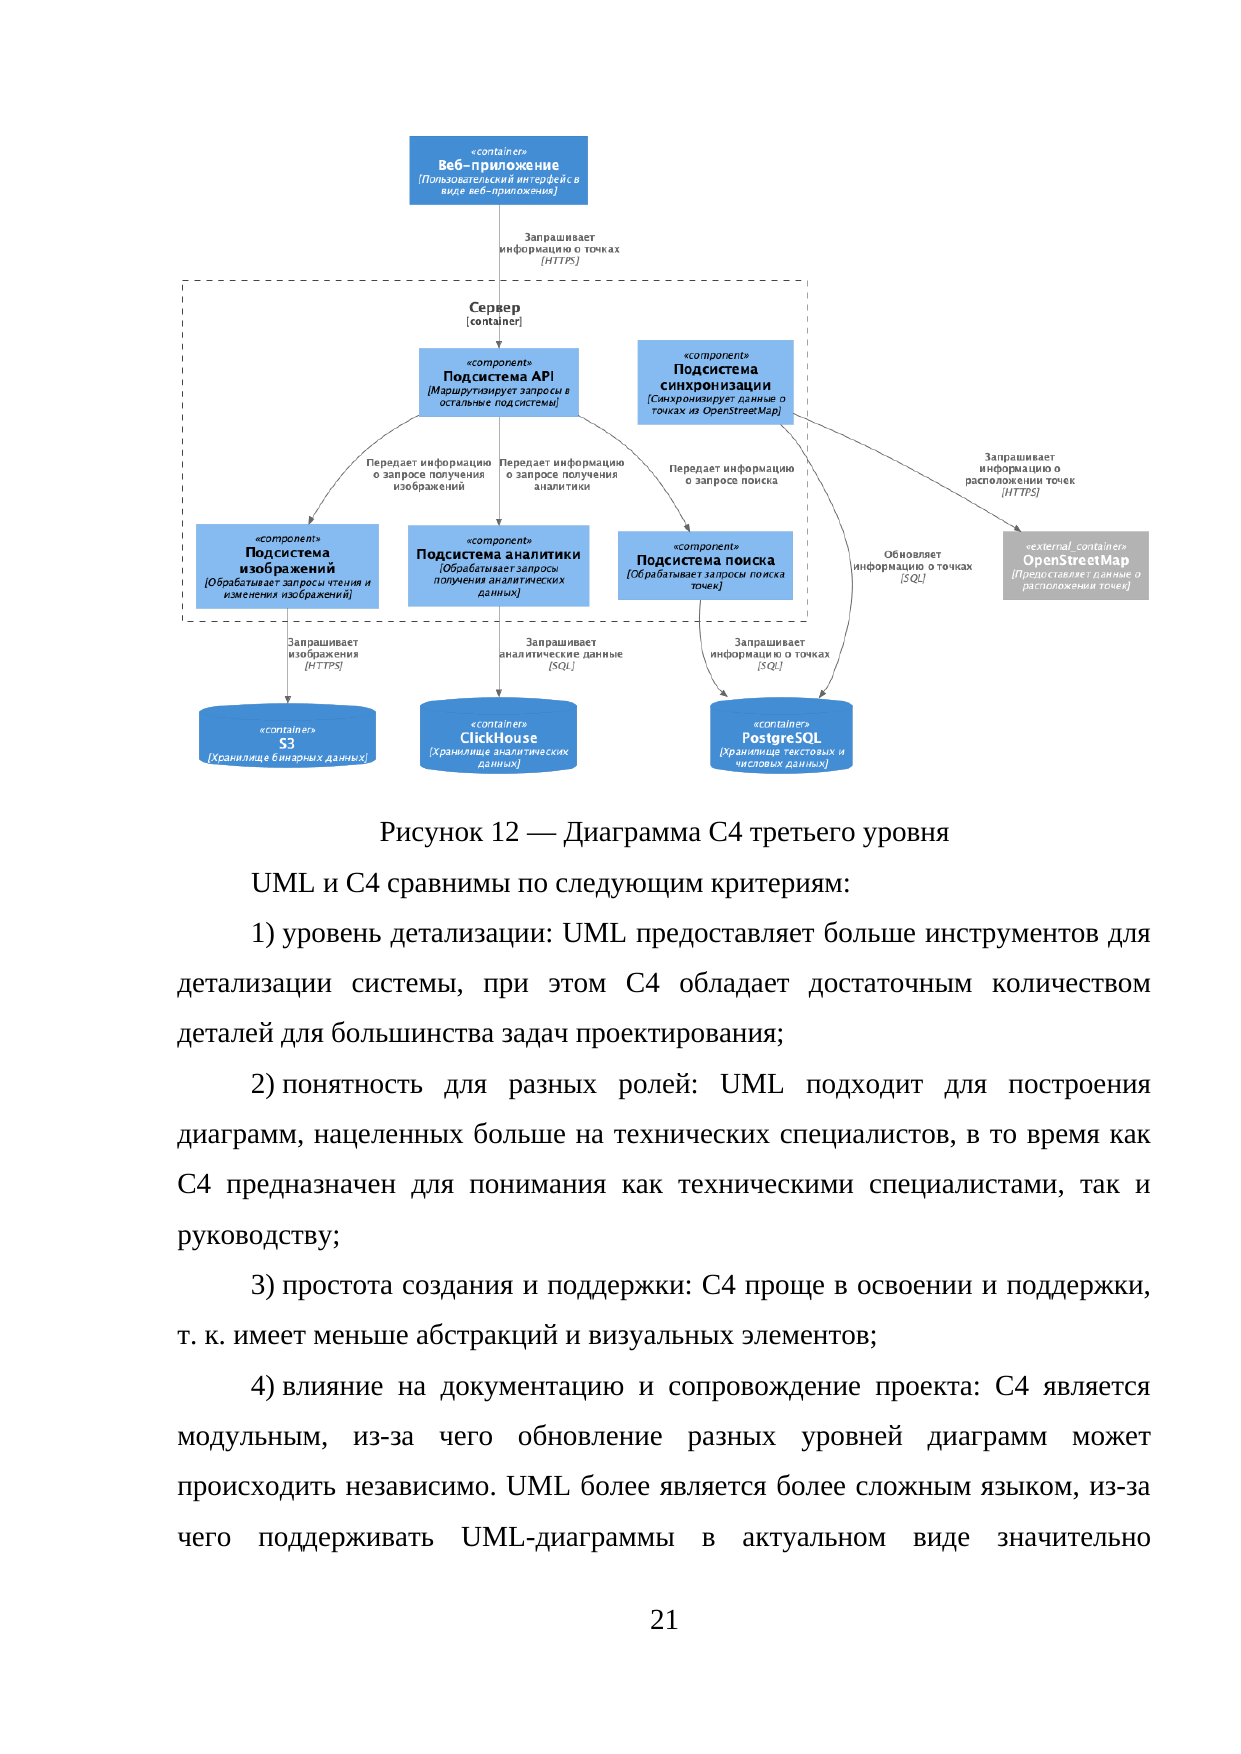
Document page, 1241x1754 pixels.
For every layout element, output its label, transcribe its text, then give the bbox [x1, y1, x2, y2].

list простота создания и поддержки: C4 проще в освоении и поддержки, т. к. имеет меньше абстракций и визуальных элементов; [177, 1267, 1152, 1351]
text UML и C4 сравнимы по следующим критериям: [177, 865, 1152, 898]
text Рисунок 12 — Диаграмма C4 третьего уровня [177, 786, 1152, 848]
picture [177, 130, 1152, 786]
list уровень детализации: UML предоставляет больше инструментов для детализации системы, при этом C4 обладает достаточным количеством деталей для большинства задач проектирования; [177, 915, 1152, 1049]
list влияние на документацию и сопровождение проекта: C4 является модульным, из-за чего обновление разных уровней диаграмм может происходить независимо. UML более является более сложным языком, из-за чего поддерживать UML-диаграммы в актуальном виде значительно [177, 1368, 1152, 1552]
list понятность для разных ролей: UML подходит для построения диаграмм, нацеленных больше на технических специалистов, в то время как C4 предназначен для понимания как техническими специалистами, так и руководству; [177, 1066, 1152, 1250]
